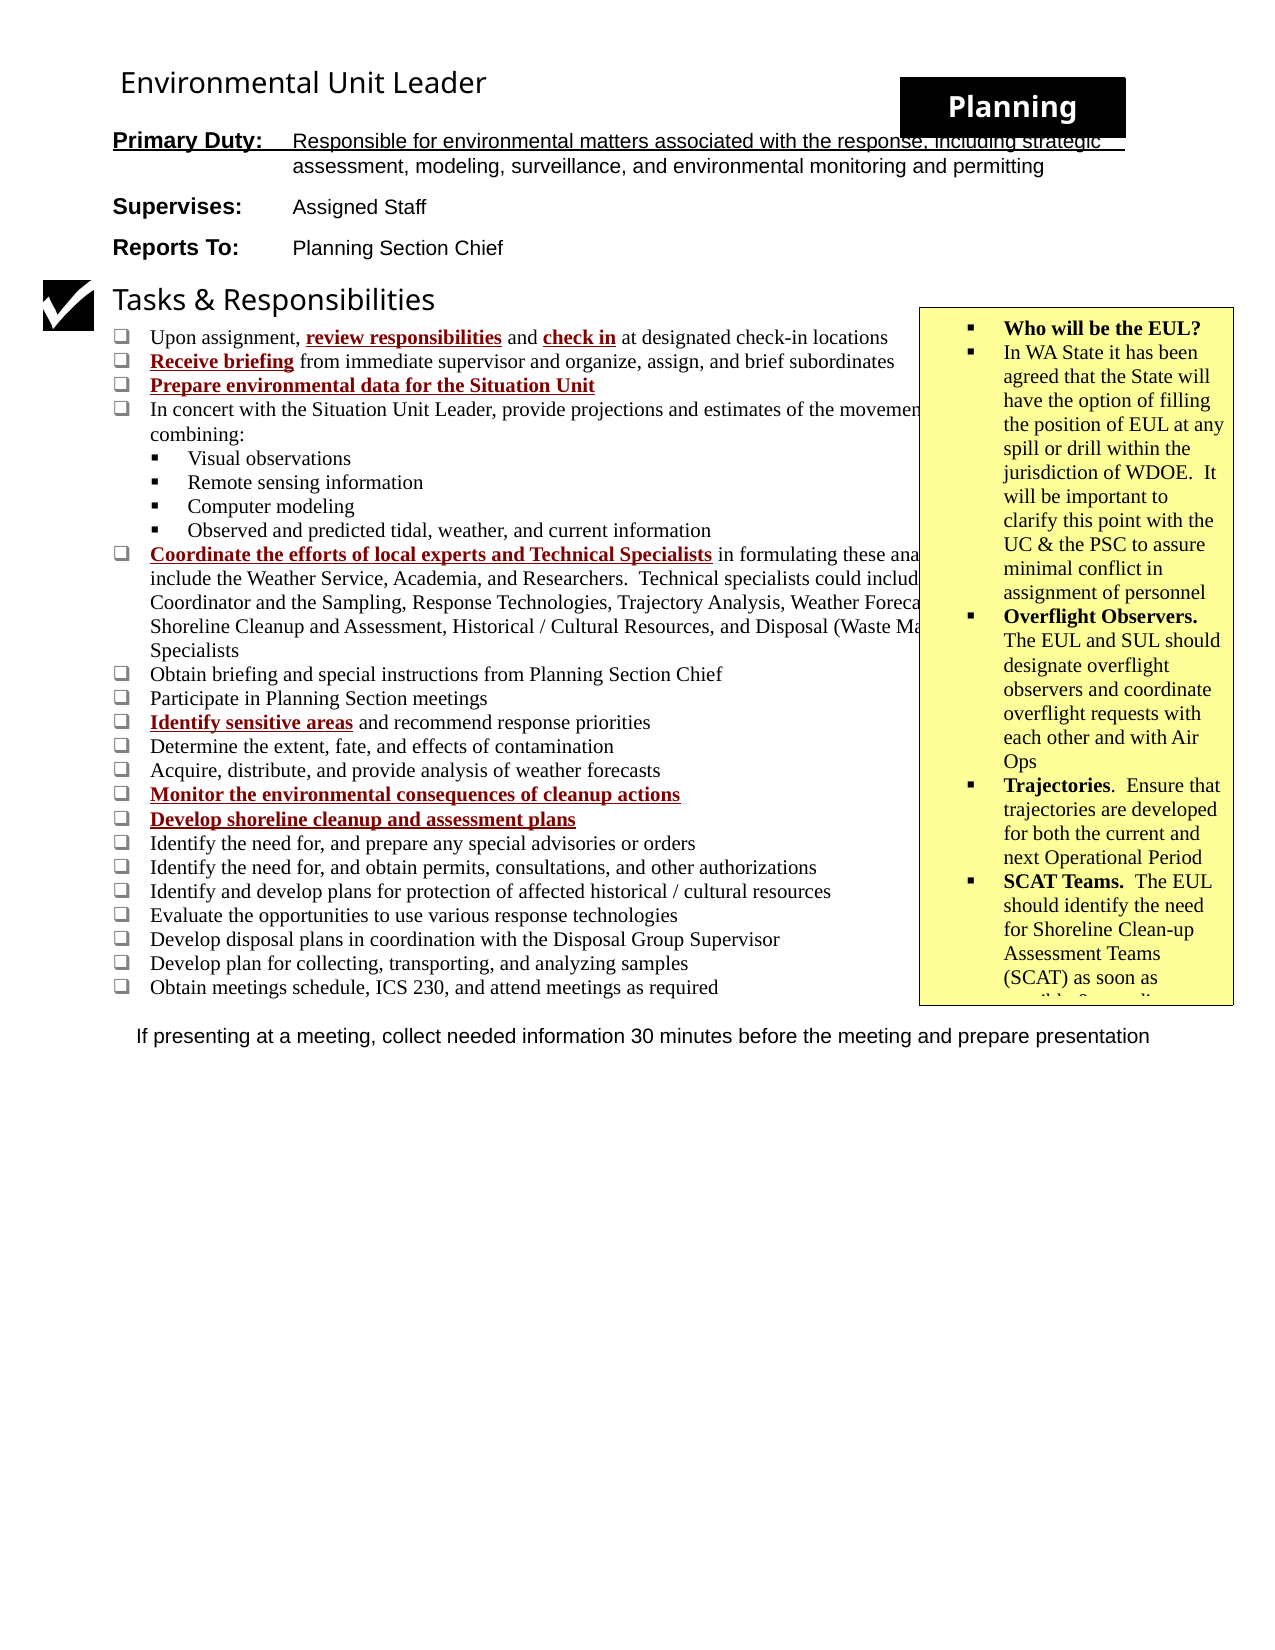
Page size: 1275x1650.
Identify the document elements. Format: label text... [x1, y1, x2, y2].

list Identify the need for, and prepare any special advisories or orders [112, 831, 919, 854]
list Develop shoreline cleanup and assessment plans [112, 806, 919, 831]
list Observed and predicted tidal, weather, and current information [150, 518, 919, 542]
list Computer modeling [150, 494, 919, 518]
text If presenting at a meeting, collect needed information 30 minutes before the meeting and prepare presentation [112, 1024, 1162, 1048]
text Tasks & Responsibilities [112, 279, 1162, 319]
list Identify the need for, and obtain permits, consultations, and other authorizations [112, 854, 919, 879]
list Overflight Observers. The EUL and SUL should designate overflight observers and coordinate overflight requests with each other and with Air Ops [966, 604, 1224, 773]
list Participate in Planning Section meetings [112, 686, 919, 710]
list Determine the extent, fate, and effects of contamination [112, 734, 919, 758]
list Coordinate the efforts of local experts and Technical Specialists in formulating these analyses. Local experts could include the Weather Service, Academia, and Researchers. Technical specialists could include the Scientific Support Coordinator and the Sampling, Response Technologies, Trajectory Analysis, Weather Forecast, Resources at Risk, Shoreline Cleanup and Assessment, Historical / Cultural Resources, and Disposal (Waste Management) Technical Specialists [112, 542, 919, 662]
list Prepare environmental data for the Situation Unit [112, 373, 919, 397]
list SCAT Teams. The EUL should identify the need for Shoreline Clean-up Assessment Teams (SCAT) as soon as possible & coordinate with the PSC & the SUL to ensure that the collected data gets posted and used as soon as possible [966, 869, 1224, 996]
list Develop plan for collecting, transporting, and analyzing samples [112, 951, 919, 975]
list Who will be the EUL? [966, 316, 1224, 340]
list Evaluate the opportunities to use various response technologies [112, 903, 919, 927]
list Acquire, distribute, and provide analysis of weather forecasts [112, 758, 919, 782]
list In WA State it has been agreed that the State will have the option of filling the position of EUL at any spill or drill within the jurisdiction of WDOE. It will be important to clarify this point with the UC & the PSC to assure minimal conflict in assignment of personnel [966, 340, 1224, 604]
list Visual observations [150, 446, 919, 469]
list Develop disposal plans in coordination with the Disposal Group Supervisor [112, 927, 919, 951]
text Reports To: Planning Section Chief [112, 234, 1162, 261]
list Upon assignment, review responsibilities and check in at designated check-in locations [112, 325, 919, 349]
list In concert with the Situation Unit Leader, provide projections and estimates of the movement and behavior of the spill by combining: [112, 397, 919, 446]
list Monitor the environmental consequences of cleanup actions [112, 782, 919, 806]
list Identify sensitive areas and recommend response priorities [112, 710, 919, 734]
list Trajectories. Ensure that trajectories are developed for both the current and next Operational Period [966, 773, 1224, 869]
list Receive briefing from immediate supervisor and organize, assign, and brief subordinates [112, 349, 919, 373]
text Supervises: Assigned Staff [112, 193, 1162, 219]
list Identify and develop plans for protection of affected historical / cultural resources [112, 879, 919, 903]
list Obtain meetings schedule, ICS 230, and attend meetings as required [112, 975, 919, 999]
list Obtain briefing and special instructions from Planning Section Chief [112, 662, 919, 686]
text Primary Duty: Responsible for environmental matters associated with the response, including strategic assessment, modeling, surveillance, and environmental monitoring and permitting [112, 127, 1162, 178]
list Remote sensing information [150, 469, 919, 494]
